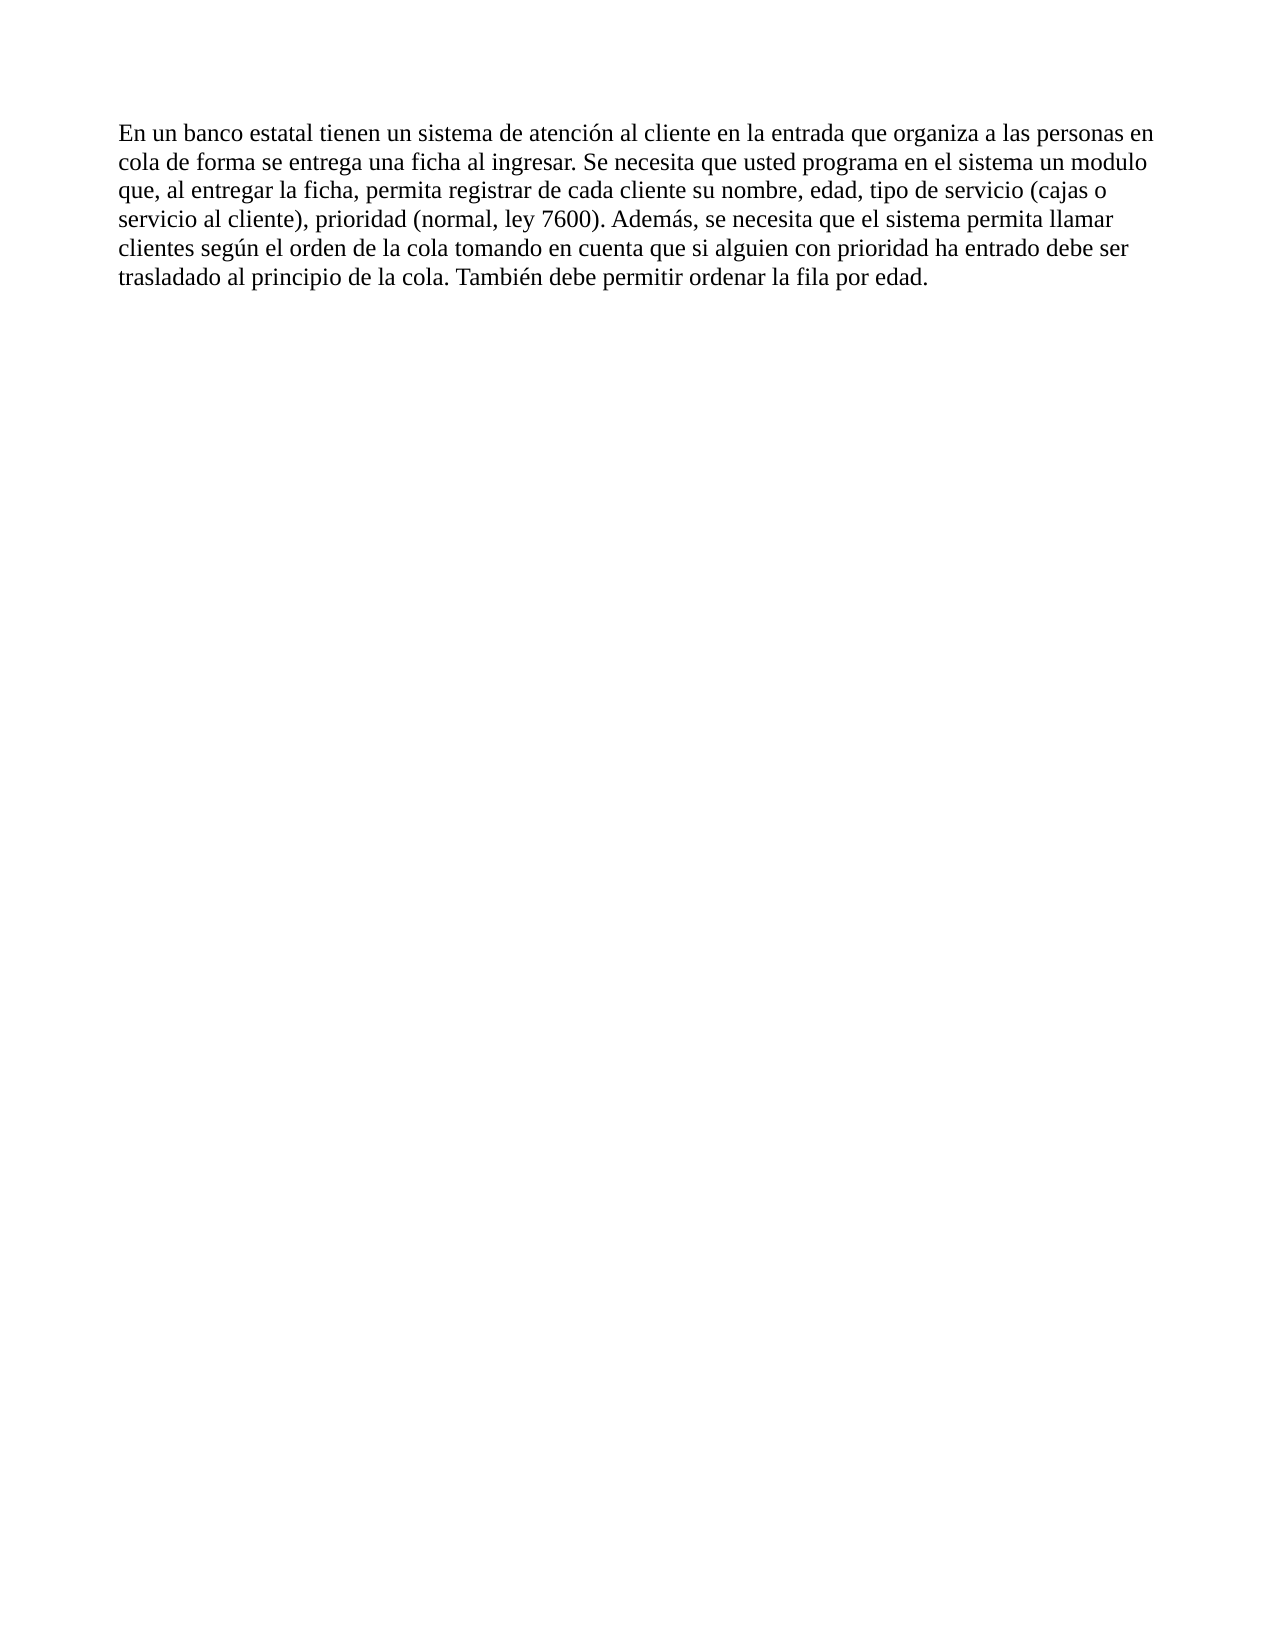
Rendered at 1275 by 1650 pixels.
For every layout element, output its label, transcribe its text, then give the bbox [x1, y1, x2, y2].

text En un banco estatal tienen un sistema de atención al cliente en la entrada que organiza a las personas en cola de forma se entrega una ficha al ingresar. Se necesita que usted programa en el sistema un modulo que, al entregar la ficha, permita registrar de cada cliente su nombre, edad, tipo de servicio (cajas o servicio al cliente), prioridad (normal, ley 7600). Además, se necesita que el sistema permita llamar clientes según el orden de la cola tomando en cuenta que si alguien con prioridad ha entrado debe ser trasladado al principio de la cola. También debe permitir ordenar la fila por edad. [118, 118, 1157, 291]
